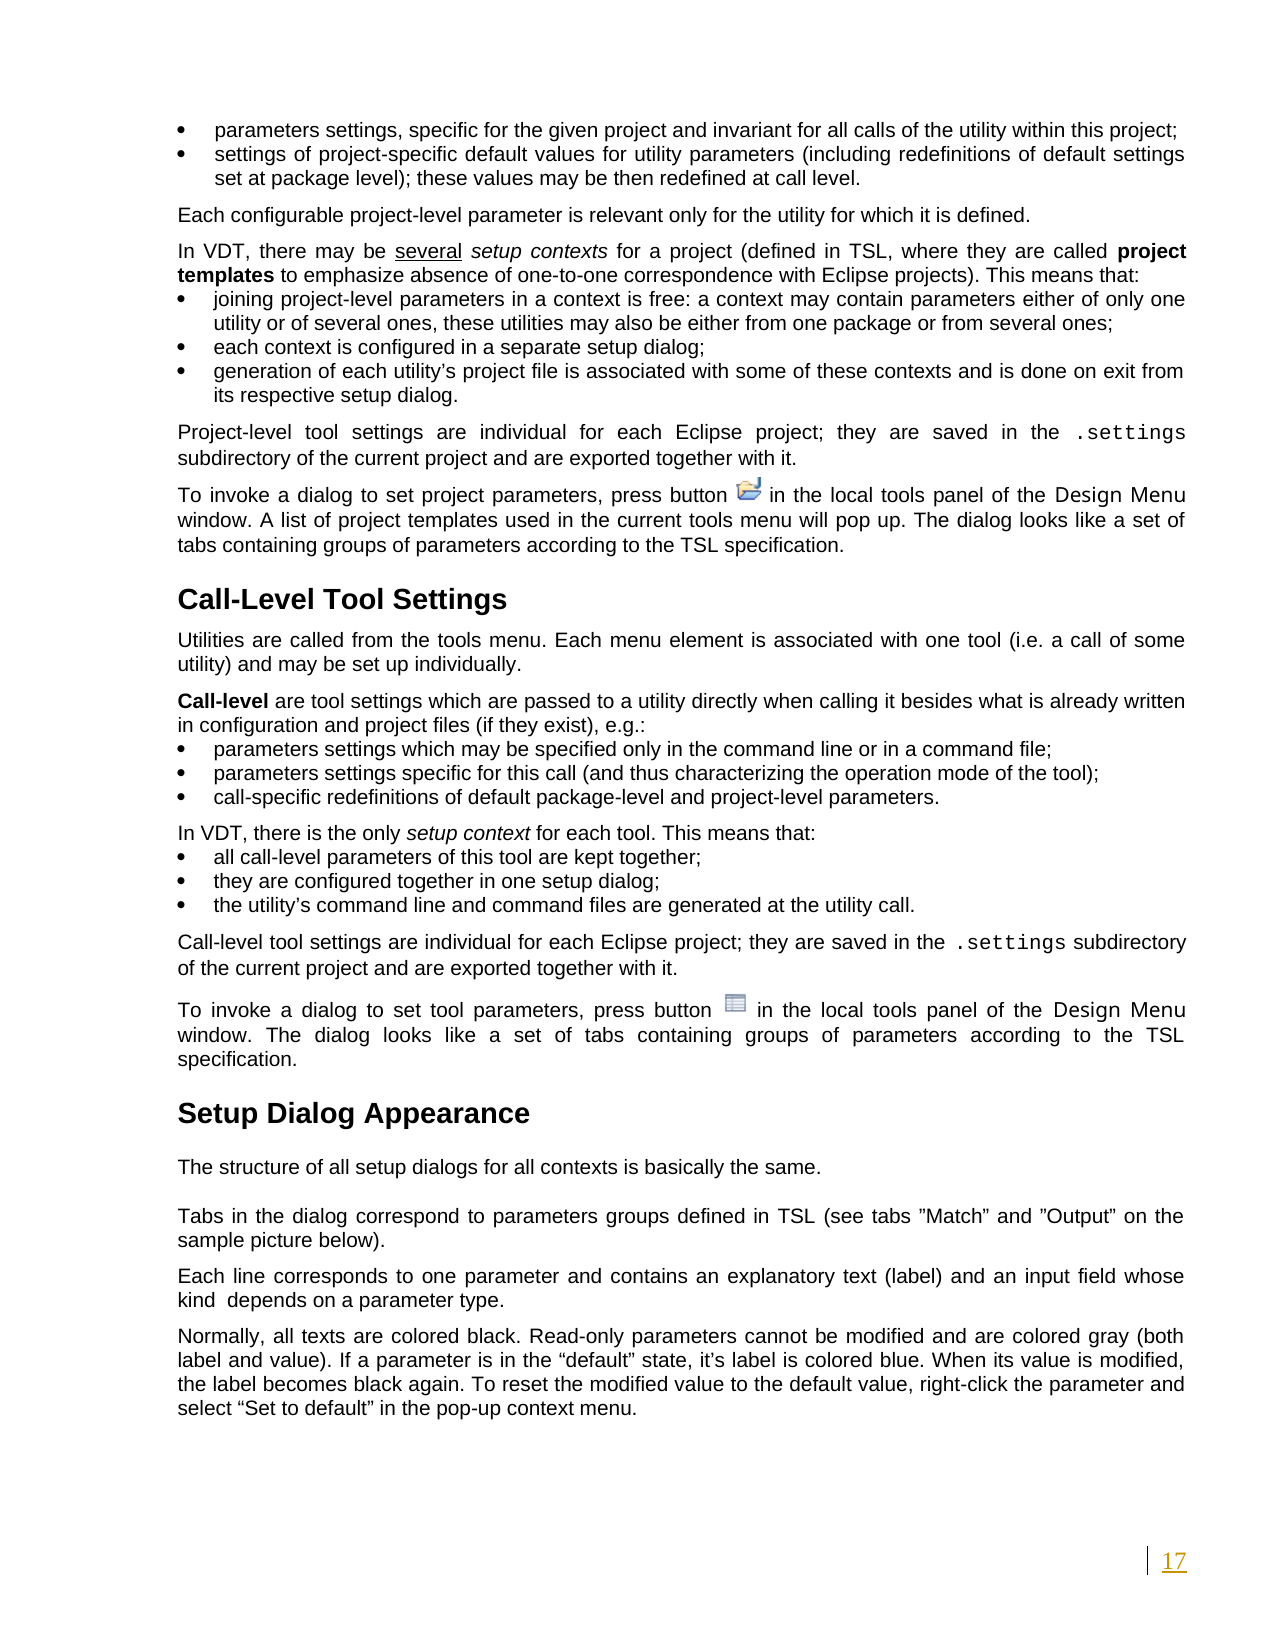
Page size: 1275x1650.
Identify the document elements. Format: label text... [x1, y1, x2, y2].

list they are configured together in one setup dialog; [177, 869, 1186, 893]
list parameters settings specific for this call (and thus characterizing the operation mode of the tool); [177, 760, 1186, 784]
text The structure of all setup dialogs for all contexts is basically the same. [177, 1154, 1186, 1178]
list parameters settings which may be specified only in the command line or in a command file; [177, 736, 1186, 760]
subtitle Setup Dialog Appearance [177, 1096, 1186, 1129]
list parameters settings, specific for the given project and invariant for all calls of the utility within this project; [177, 118, 1186, 142]
list joining project-level parameters in a context is free: a context may contain parameters either of only one utility or of several ones, these utilities may also be either from one package or from several ones; [177, 287, 1186, 335]
list the utility’s command line and command files are generated at the utility call. [177, 893, 1186, 917]
text Tabs in the dialog correspond to parameters groups defined in TSL (see tabs ”Match” and ”Output” on the sample picture below). [177, 1203, 1186, 1251]
text Each configurable project-level parameter is relevant only for the utility for which it is defined. [177, 203, 1186, 227]
list call-specific redefinitions of default package-level and project-level parameters. [177, 784, 1186, 808]
picture [736, 477, 762, 502]
text Utilities are called from the tools menu. Each menu element is associated with one tool (i.e. a call of some utility) and may be set up individually. [177, 628, 1186, 676]
text Call-level are tool settings which are passed to a utility directly when calling it besides what is already written in configuration and project files (if they exist), e.g.: [177, 688, 1186, 736]
list all call-level parameters of this tool are kept together; [177, 845, 1186, 869]
text Normally, all texts are colored black. Read-only parameters cannot be modified and are colored gray (both label and value). If a parameter is in the “default” state, it’s label is colored blue. When its value is modified, the label becomes black again. To reset the modified value to the default value, right-click the parameter and select “Set to default” in the pop-up context menu. [177, 1324, 1186, 1420]
list each context is configured in a separate setup dialog; [177, 335, 1186, 359]
text Call-level tool settings are individual for each Eclipse project; they are saved in the .settings subdirectory of the current project and are exported together with it. [177, 930, 1186, 979]
text In VDT, there may be several setup contexts for a project (defined in TSL, where they are called project templates to emphasize absence of one-to-one correspondence with Eclipse projects). This means that: [177, 239, 1186, 287]
text In VDT, there is the only setup context for each tool. This means that: [177, 821, 1186, 845]
list generation of each utility’s project file is associated with some of these contexts and is done on exit from its respective setup dialog. [177, 359, 1186, 407]
text To invoke a dialog to set tool parameters, press button in the local tools panel of the Design Menu window. The dialog looks like a set of tabs containing groups of parameters according to the TSL specification. [177, 992, 1186, 1071]
text To invoke a dialog to set project parameters, press button in the local tools panel of the Design Menu window. A list of project templates used in the current tools menu will pop up. The dialog looks like a set of tabs containing groups of parameters according to the TSL specification. [177, 482, 1186, 557]
subtitle Call-Level Tool Settings [177, 582, 1186, 616]
text Each line corresponds to one parameter and contains an explanatory text (label) and an input field whose kind depends on a parameter type. [177, 1264, 1186, 1312]
picture [722, 992, 748, 1017]
text Project-level tool settings are individual for each Eclipse project; they are saved in the .settings subdirectory of the current project and are exported together with it. [177, 420, 1186, 469]
list settings of project-specific default values for utility parameters (including redefinitions of default settings set at package level); these values may be then redefined at call level. [177, 142, 1186, 190]
